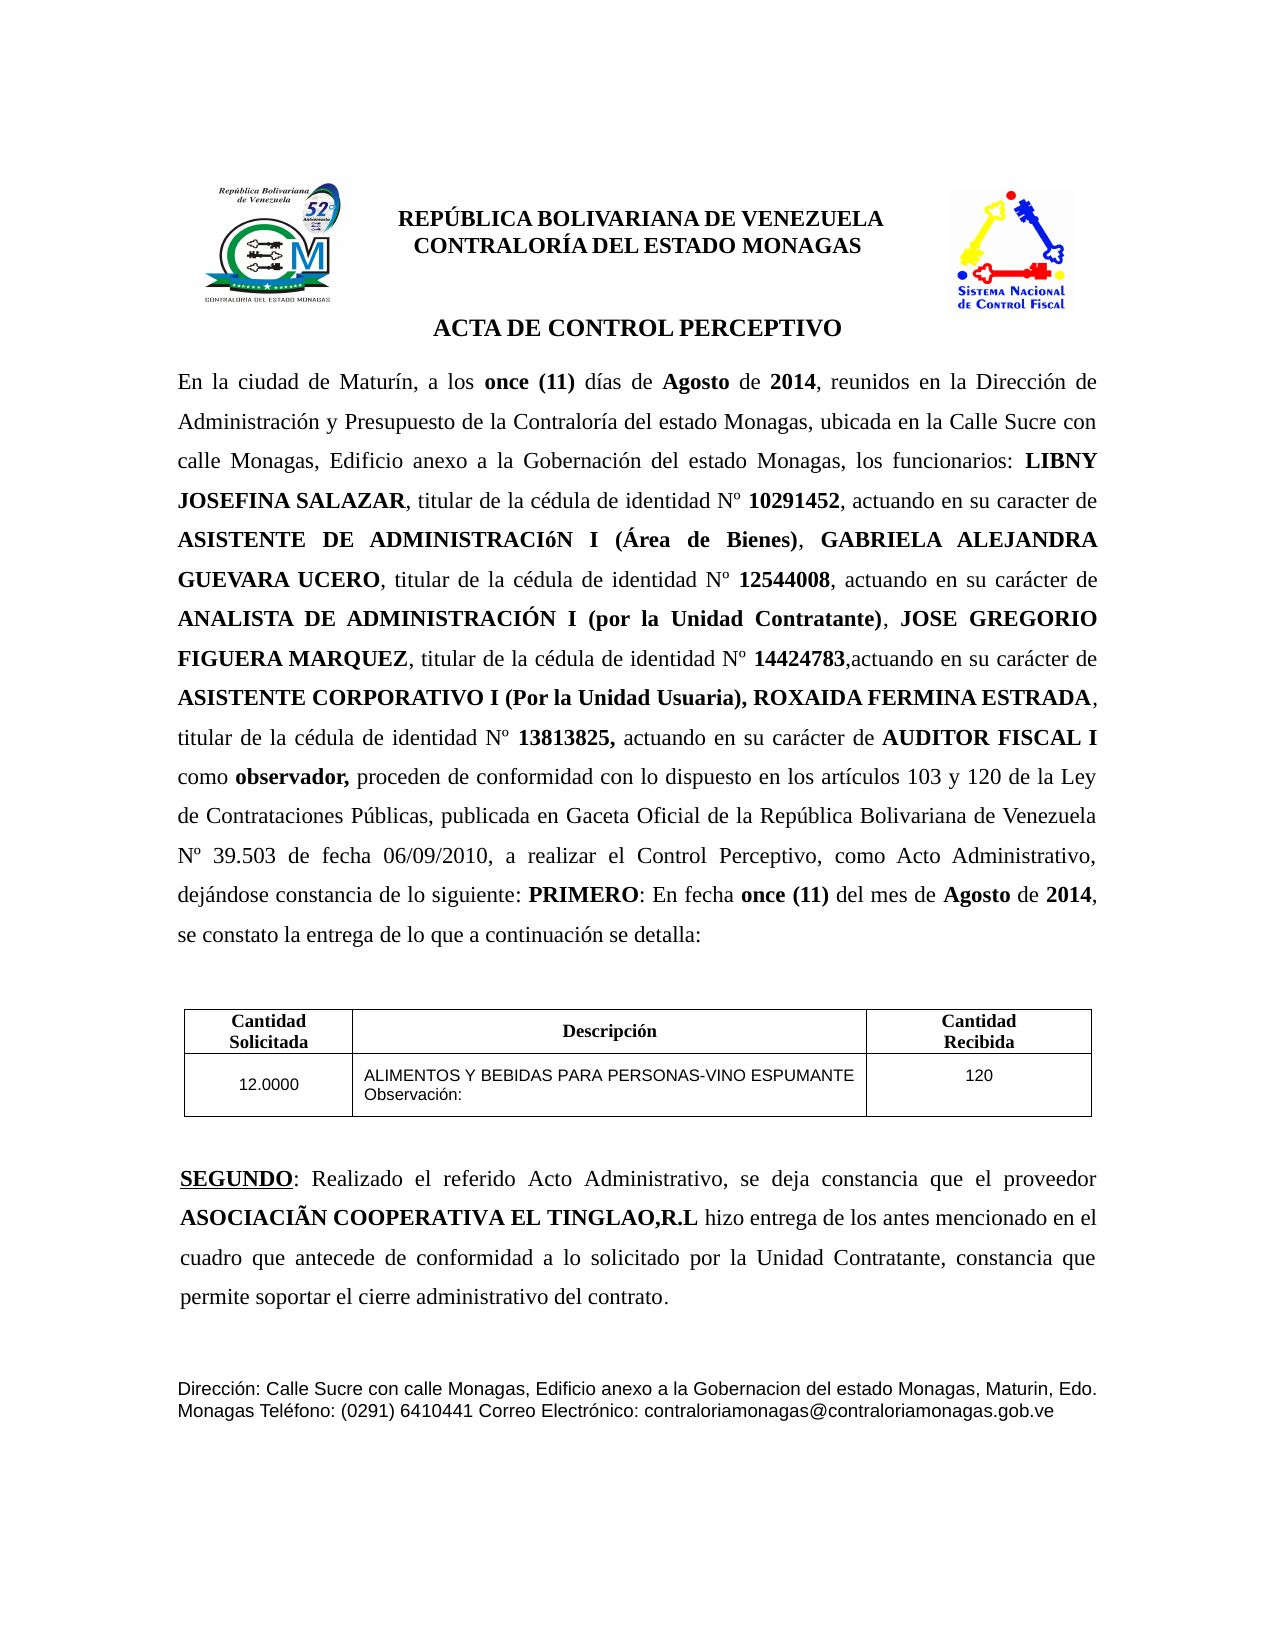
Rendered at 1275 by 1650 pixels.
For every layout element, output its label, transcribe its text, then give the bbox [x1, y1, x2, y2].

table_header Descripción [353, 1010, 866, 1053]
text ACTA DE CONTROL PERCEPTIVO [177, 313, 1098, 342]
picture [948, 188, 1076, 312]
table_header Cantidad Recibida [867, 1010, 1091, 1053]
picture [182, 171, 363, 314]
table_cell 120 [867, 1054, 1091, 1116]
text En la ciudad de Maturín, a los once (11) días de Agosto de 2014, reunidos en la Dirección de Administración y Presupuesto de la Contraloría del estado Monagas, ubicada en la Calle Sucre con calle Monagas, Edificio anexo a la Gobernación del estado Monagas, los funcionarios: LIBNY JOSEFINA SALAZAR, titular de la cédula de identidad Nº 10291452, actuando en su caracter de ASISTENTE DE ADMINISTRACIóN I (Área de Bienes), GABRIELA ALEJANDRA GUEVARA UCERO, titular de la cédula de identidad Nº 12544008, actuando en su carácter de ANALISTA DE ADMINISTRACIÓN I (por la Unidad Contratante), JOSE GREGORIO FIGUERA MARQUEZ, titular de la cédula de identidad Nº 14424783,actuando en su carácter de ASISTENTE CORPORATIVO I (Por la Unidad Usuaria), ROXAIDA FERMINA ESTRADA, titular de la cédula de identidad Nº 13813825, actuando en su carácter de AUDITOR FISCAL I como observador, proceden de conformidad con lo dispuesto en los artículos 103 y 120 de la Ley de Contrataciones Públicas, publicada en Gaceta Oficial de la República Bolivariana de Venezuela Nº 39.503 de fecha 06/09/2010, a realizar el Control Perceptivo, como Acto Administrativo, dejándose constancia de lo siguiente: PRIMERO: En fecha once (11) del mes de Agosto de 2014, se constato la entrega de lo que a continuación se detalla: [177, 368, 1098, 947]
table_header Cantidad Solicitada [185, 1010, 352, 1053]
table_cell 12.0000 [185, 1054, 352, 1116]
text SEGUNDO: Realizado el referido Acto Administrativo, se deja constancia que el proveedor ASOCIACIÃN COOPERATIVA EL TINGLAO,R.L hizo entrega de los antes mencionado en el cuadro que antecede de conformidad a lo solicitado por la Unidad Contratante, constancia que permite soportar el cierre administrativo del contrato. [180, 1165, 1098, 1309]
table_cell ALIMENTOS Y BEBIDAS PARA PERSONAS-VINO ESPUMANTE Observación: [353, 1054, 866, 1116]
